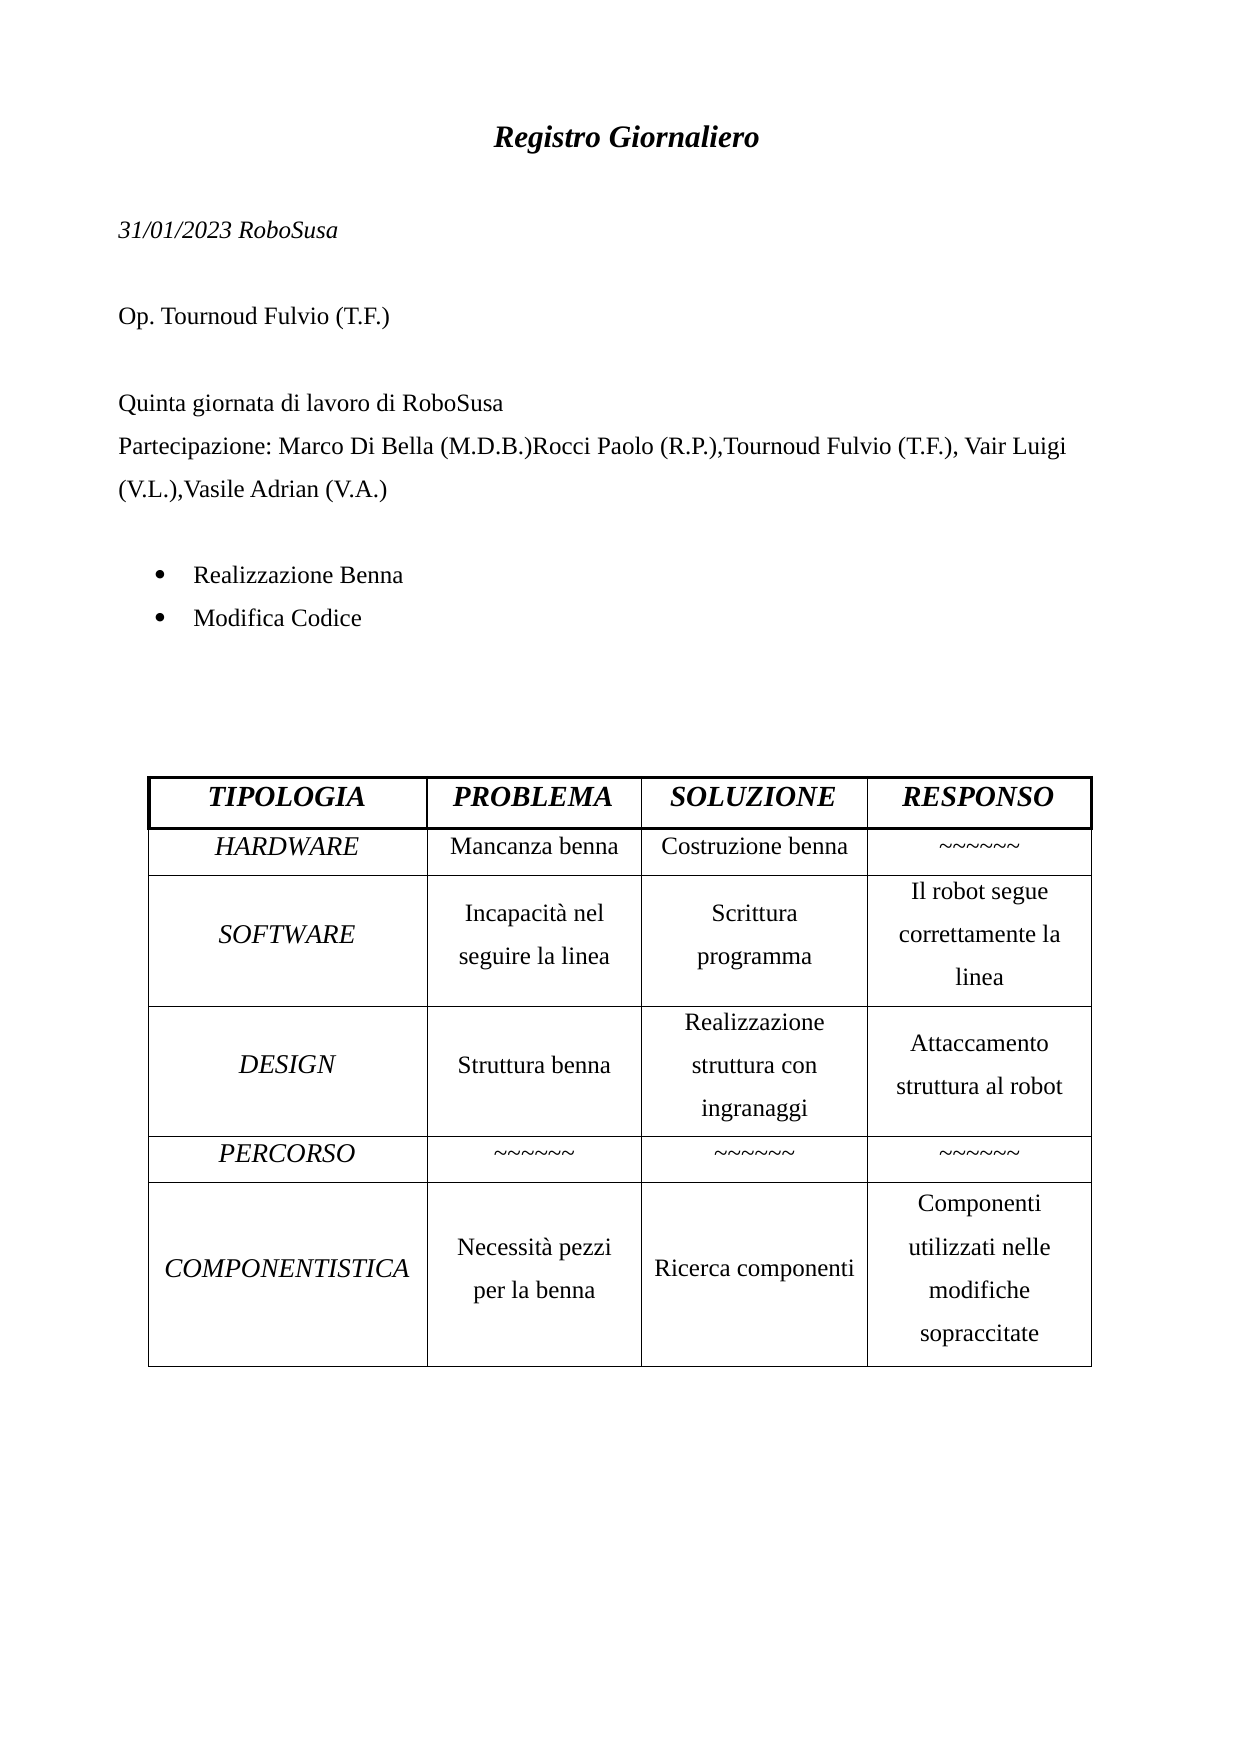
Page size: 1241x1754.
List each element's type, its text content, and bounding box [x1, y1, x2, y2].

table_cell SOFTWARE [149, 876, 427, 1006]
table_cell ~~~~~~ [868, 1137, 1091, 1182]
table_cell Ricerca componenti [642, 1183, 867, 1366]
table_cell COMPONENTISTICA [149, 1183, 427, 1366]
table_cell Incapacità nel seguire la linea [428, 876, 641, 1006]
table_cell ~~~~~~ [642, 1137, 867, 1182]
table_header SOLUZIONE [642, 779, 867, 827]
table_cell Costruzione benna [642, 830, 867, 875]
table_cell Realizzazione struttura con ingranaggi [642, 1007, 867, 1136]
table_cell HARDWARE [149, 830, 427, 875]
text Op. Tournoud Fulvio (T.F.) [118, 301, 1122, 330]
text Quinta giornata di lavoro di RoboSusa [118, 388, 1122, 416]
table_cell ~~~~~~ [428, 1137, 641, 1182]
table_cell Attaccamento struttura al robot [868, 1007, 1091, 1136]
table_cell ~~~~~~ [868, 830, 1091, 875]
table_cell Componenti utilizzati nelle modifiche sopraccitate [868, 1183, 1091, 1366]
table_header RESPONSO [868, 779, 1090, 827]
table_cell Struttura benna [428, 1007, 641, 1136]
table_cell Scrittura programma [642, 876, 867, 1006]
table_cell Necessità pezzi per la benna [428, 1183, 641, 1366]
text 31/01/2023 RoboSusa [118, 215, 1122, 244]
list Modifica Codice [156, 603, 1122, 632]
table_cell Il robot segue correttamente la linea [868, 876, 1091, 1006]
list Realizzazione Benna [156, 560, 1122, 589]
table_header PROBLEMA [428, 779, 641, 827]
text Partecipazione: Marco Di Bella (M.D.B.)Rocci Paolo (R.P.),Tournoud Fulvio (T.F.), Vair Luigi (V.L.),Vasile Adrian (V.A.) [118, 431, 1122, 503]
table_cell PERCORSO [149, 1137, 427, 1182]
table_cell Mancanza benna [428, 830, 641, 875]
text Registro Giornaliero [118, 118, 1122, 154]
table_cell DESIGN [149, 1007, 427, 1136]
table_header TIPOLOGIA [151, 779, 426, 827]
